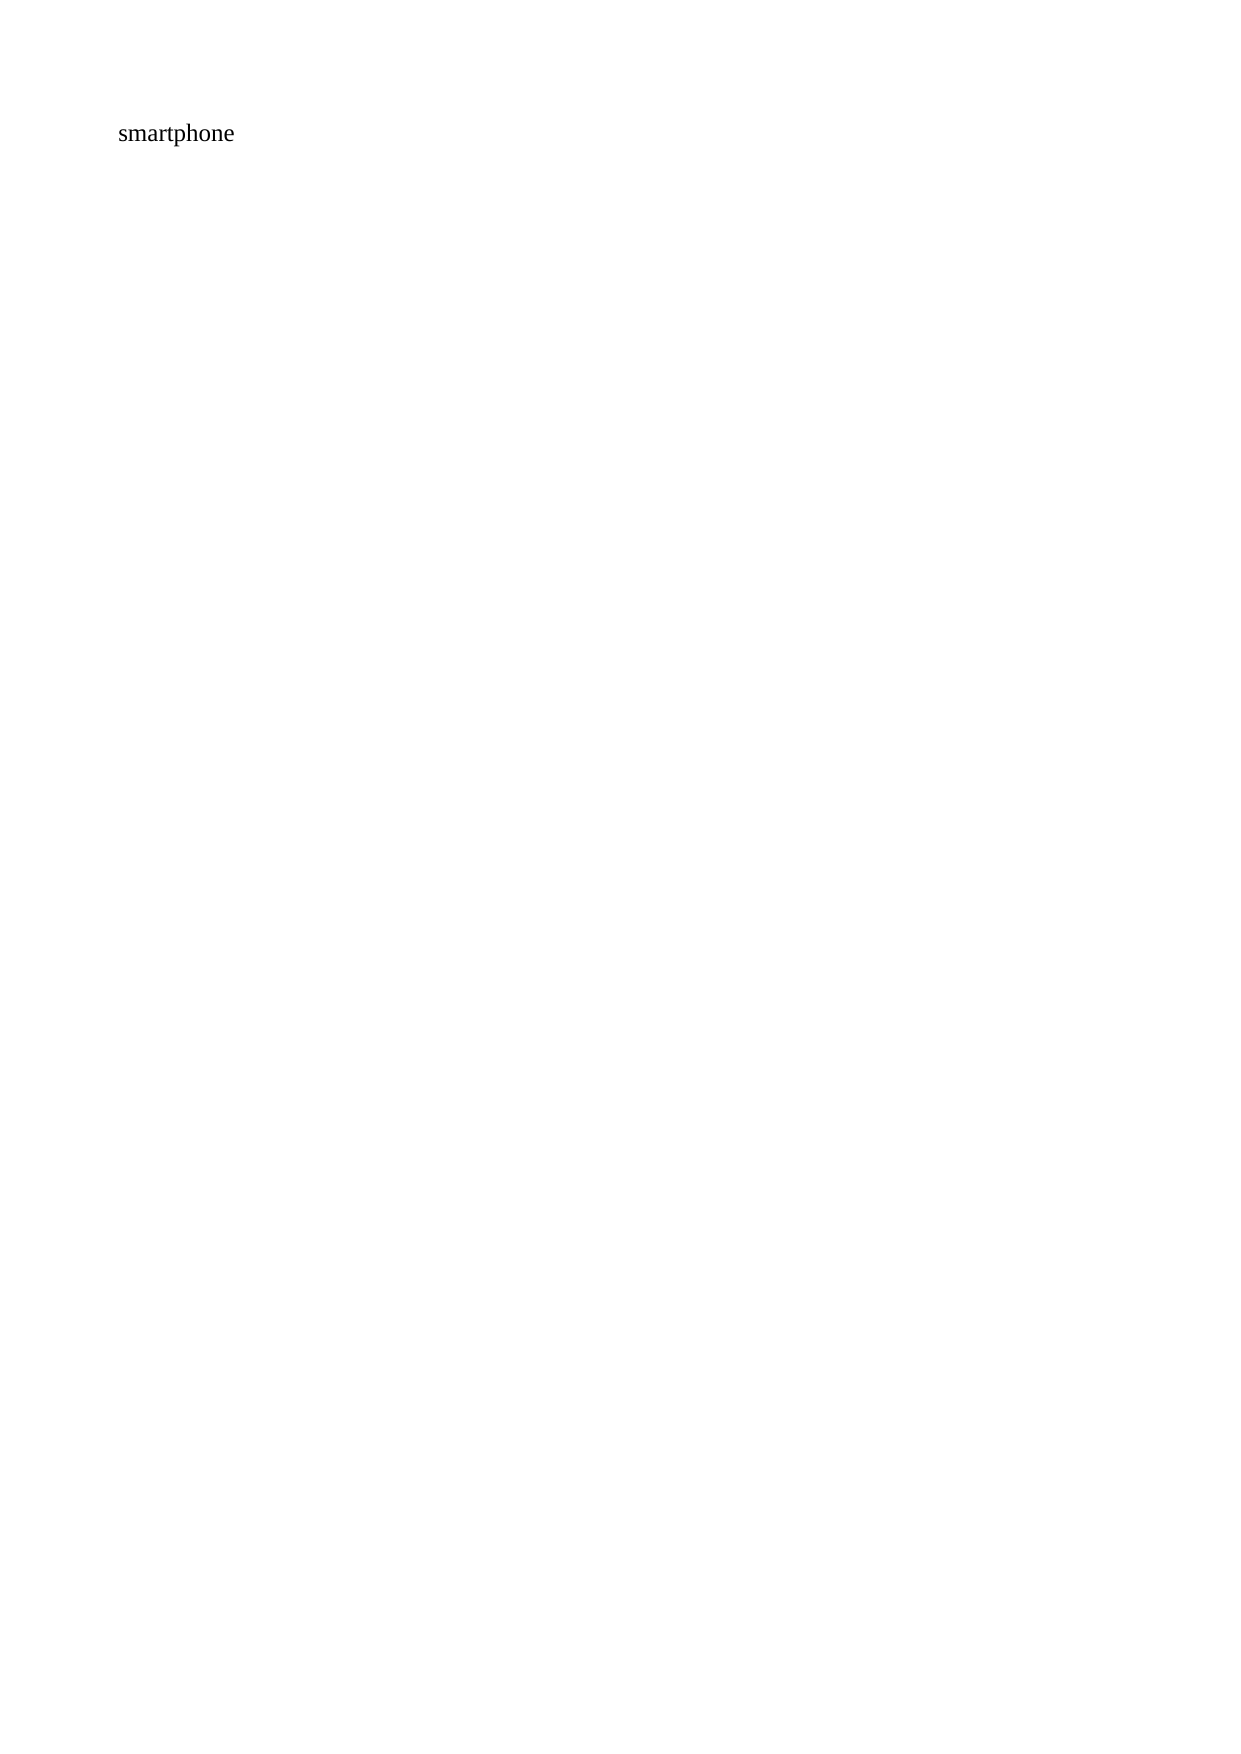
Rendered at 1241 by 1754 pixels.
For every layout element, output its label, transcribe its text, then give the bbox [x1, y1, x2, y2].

text smartphone [118, 118, 1122, 147]
